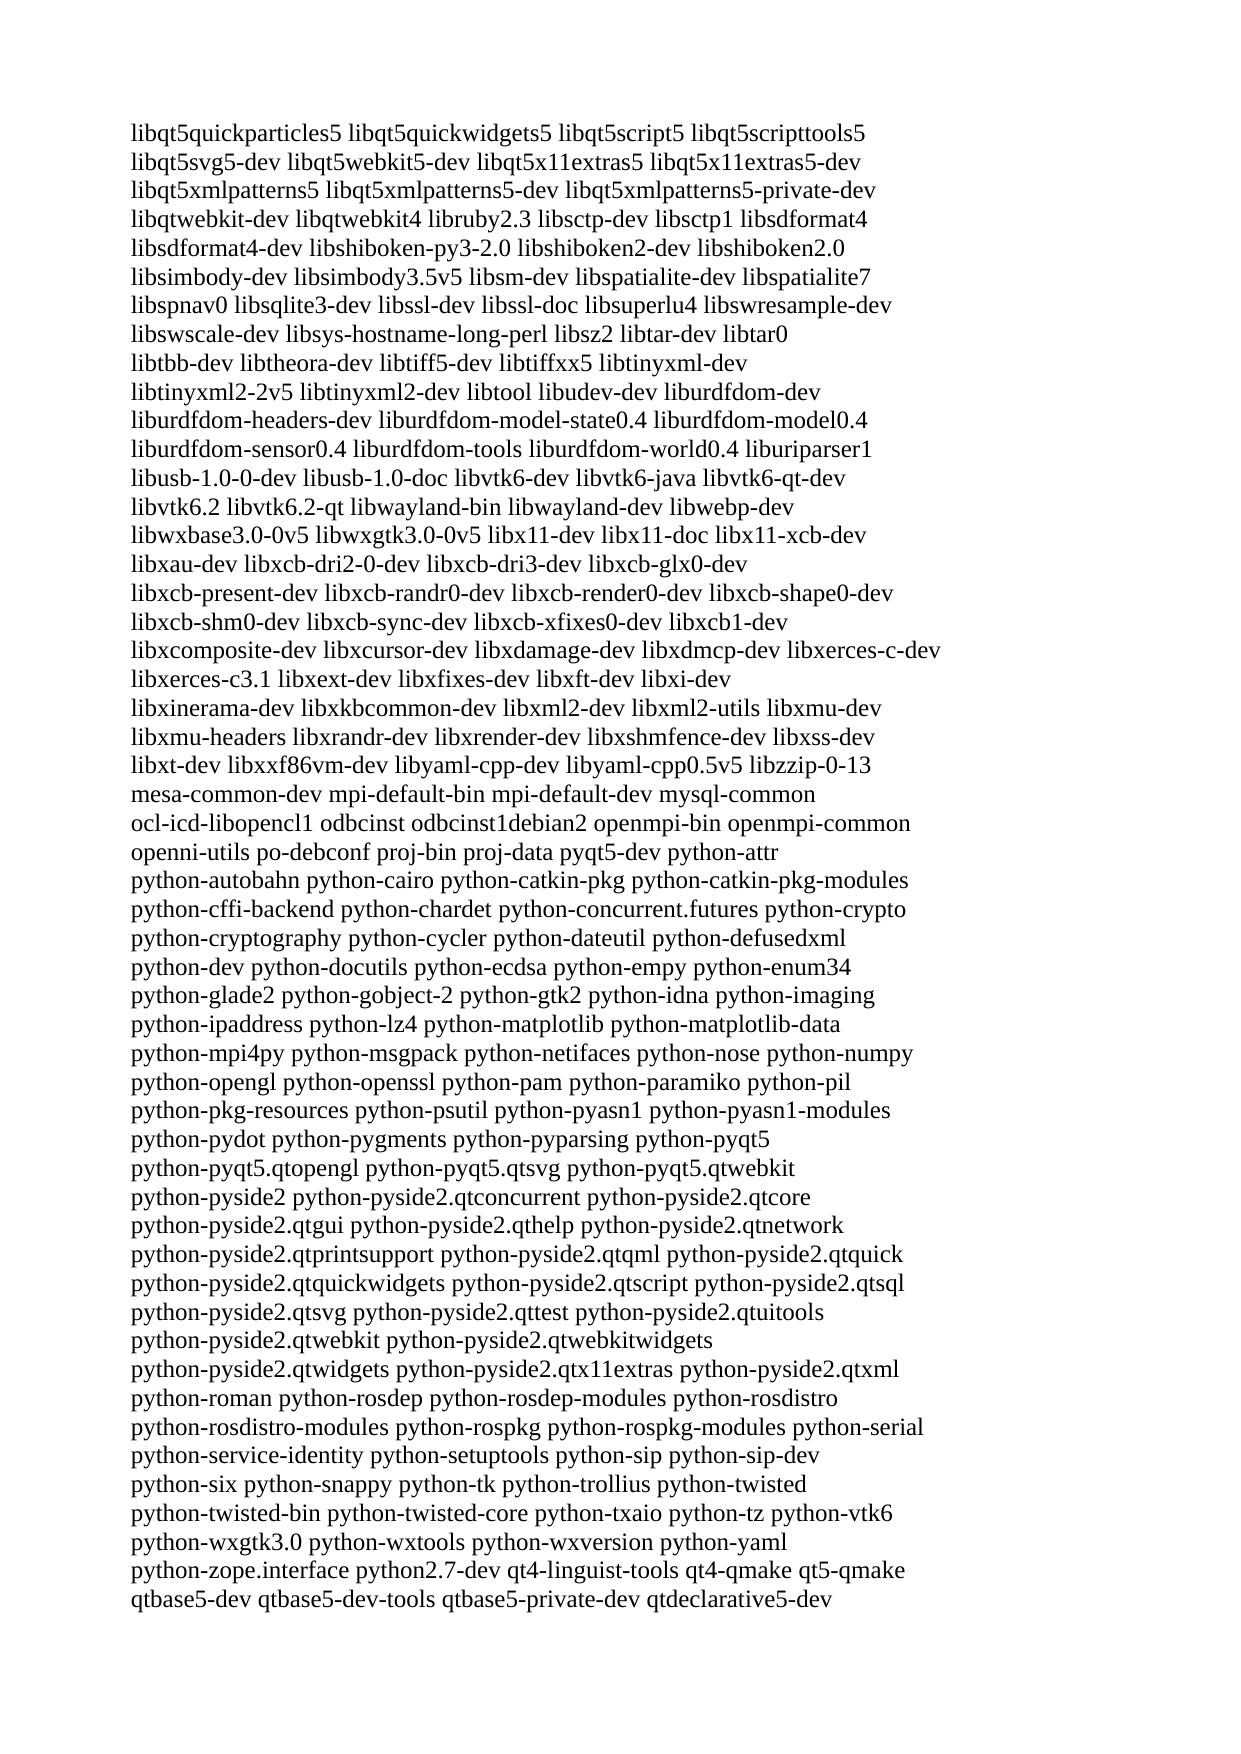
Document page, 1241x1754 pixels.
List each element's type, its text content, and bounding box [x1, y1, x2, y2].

text python-pyside2 python-pyside2.qtconcurrent python-pyside2.qtcore [118, 1182, 1122, 1211]
text libxau-dev libxcb-dri2-0-dev libxcb-dri3-dev libxcb-glx0-dev [118, 549, 1122, 578]
text python-opengl python-openssl python-pam python-paramiko python-pil [118, 1067, 1122, 1096]
text python-rosdistro-modules python-rospkg python-rospkg-modules python-serial [118, 1412, 1122, 1441]
text python-glade2 python-gobject-2 python-gtk2 python-idna python-imaging [118, 981, 1122, 1009]
text libspnav0 libsqlite3-dev libssl-dev libssl-doc libsuperlu4 libswresample-dev [118, 291, 1122, 319]
text libsimbody-dev libsimbody3.5v5 libsm-dev libspatialite-dev libspatialite7 [118, 262, 1122, 291]
text liburdfdom-sensor0.4 liburdfdom-tools liburdfdom-world0.4 liburiparser1 [118, 434, 1122, 463]
text python-dev python-docutils python-ecdsa python-empy python-enum34 [118, 952, 1122, 981]
text python-pydot python-pygments python-pyparsing python-pyqt5 [118, 1124, 1122, 1153]
text qtbase5-dev qtbase5-dev-tools qtbase5-private-dev qtdeclarative5-dev [118, 1584, 1122, 1613]
text libxcb-present-dev libxcb-randr0-dev libxcb-render0-dev libxcb-shape0-dev [118, 578, 1122, 607]
text libqt5xmlpatterns5 libqt5xmlpatterns5-dev libqt5xmlpatterns5-private-dev [118, 176, 1122, 204]
text python-wxgtk3.0 python-wxtools python-wxversion python-yaml [118, 1527, 1122, 1556]
text liburdfdom-headers-dev liburdfdom-model-state0.4 liburdfdom-model0.4 [118, 406, 1122, 434]
text python-pyside2.qtquickwidgets python-pyside2.qtscript python-pyside2.qtsql [118, 1268, 1122, 1297]
text python-cffi-backend python-chardet python-concurrent.futures python-crypto [118, 894, 1122, 923]
text python-pyside2.qtprintsupport python-pyside2.qtqml python-pyside2.qtquick [118, 1239, 1122, 1268]
text libxcb-shm0-dev libxcb-sync-dev libxcb-xfixes0-dev libxcb1-dev [118, 607, 1122, 636]
text python-six python-snappy python-tk python-trollius python-twisted [118, 1469, 1122, 1498]
text libwxbase3.0-0v5 libwxgtk3.0-0v5 libx11-dev libx11-doc libx11-xcb-dev [118, 521, 1122, 549]
text python-cryptography python-cycler python-dateutil python-defusedxml [118, 923, 1122, 952]
text python-roman python-rosdep python-rosdep-modules python-rosdistro [118, 1383, 1122, 1412]
text python-pyqt5.qtopengl python-pyqt5.qtsvg python-pyqt5.qtwebkit [118, 1153, 1122, 1182]
text libxcomposite-dev libxcursor-dev libxdamage-dev libxdmcp-dev libxerces-c-dev [118, 636, 1122, 664]
text python-service-identity python-setuptools python-sip python-sip-dev [118, 1441, 1122, 1469]
text libxt-dev libxxf86vm-dev libyaml-cpp-dev libyaml-cpp0.5v5 libzzip-0-13 [118, 751, 1122, 779]
text libsdformat4-dev libshiboken-py3-2.0 libshiboken2-dev libshiboken2.0 [118, 233, 1122, 262]
text python-autobahn python-cairo python-catkin-pkg python-catkin-pkg-modules [118, 866, 1122, 894]
text python-twisted-bin python-twisted-core python-txaio python-tz python-vtk6 [118, 1498, 1122, 1527]
text python-mpi4py python-msgpack python-netifaces python-nose python-numpy [118, 1038, 1122, 1067]
text python-pkg-resources python-psutil python-pyasn1 python-pyasn1-modules [118, 1096, 1122, 1124]
text libvtk6.2 libvtk6.2-qt libwayland-bin libwayland-dev libwebp-dev [118, 492, 1122, 521]
text libqt5svg5-dev libqt5webkit5-dev libqt5x11extras5 libqt5x11extras5-dev [118, 147, 1122, 176]
text libxmu-headers libxrandr-dev libxrender-dev libxshmfence-dev libxss-dev [118, 722, 1122, 751]
text libxerces-c3.1 libxext-dev libxfixes-dev libxft-dev libxi-dev [118, 664, 1122, 693]
text libqtwebkit-dev libqtwebkit4 libruby2.3 libsctp-dev libsctp1 libsdformat4 [118, 204, 1122, 233]
text libusb-1.0-0-dev libusb-1.0-doc libvtk6-dev libvtk6-java libvtk6-qt-dev [118, 463, 1122, 492]
text mesa-common-dev mpi-default-bin mpi-default-dev mysql-common [118, 779, 1122, 808]
text python-pyside2.qtwidgets python-pyside2.qtx11extras python-pyside2.qtxml [118, 1354, 1122, 1383]
text openni-utils po-debconf proj-bin proj-data pyqt5-dev python-attr [118, 837, 1122, 866]
text python-ipaddress python-lz4 python-matplotlib python-matplotlib-data [118, 1009, 1122, 1038]
text python-pyside2.qtgui python-pyside2.qthelp python-pyside2.qtnetwork [118, 1211, 1122, 1239]
text libtinyxml2-2v5 libtinyxml2-dev libtool libudev-dev liburdfdom-dev [118, 377, 1122, 406]
text libswscale-dev libsys-hostname-long-perl libsz2 libtar-dev libtar0 [118, 319, 1122, 348]
text python-pyside2.qtwebkit python-pyside2.qtwebkitwidgets [118, 1326, 1122, 1354]
text python-pyside2.qtsvg python-pyside2.qttest python-pyside2.qtuitools [118, 1297, 1122, 1326]
text libqt5quickparticles5 libqt5quickwidgets5 libqt5script5 libqt5scripttools5 [118, 118, 1122, 147]
text libxinerama-dev libxkbcommon-dev libxml2-dev libxml2-utils libxmu-dev [118, 693, 1122, 722]
text python-zope.interface python2.7-dev qt4-linguist-tools qt4-qmake qt5-qmake [118, 1556, 1122, 1584]
text libtbb-dev libtheora-dev libtiff5-dev libtiffxx5 libtinyxml-dev [118, 348, 1122, 377]
text ocl-icd-libopencl1 odbcinst odbcinst1debian2 openmpi-bin openmpi-common [118, 808, 1122, 837]
